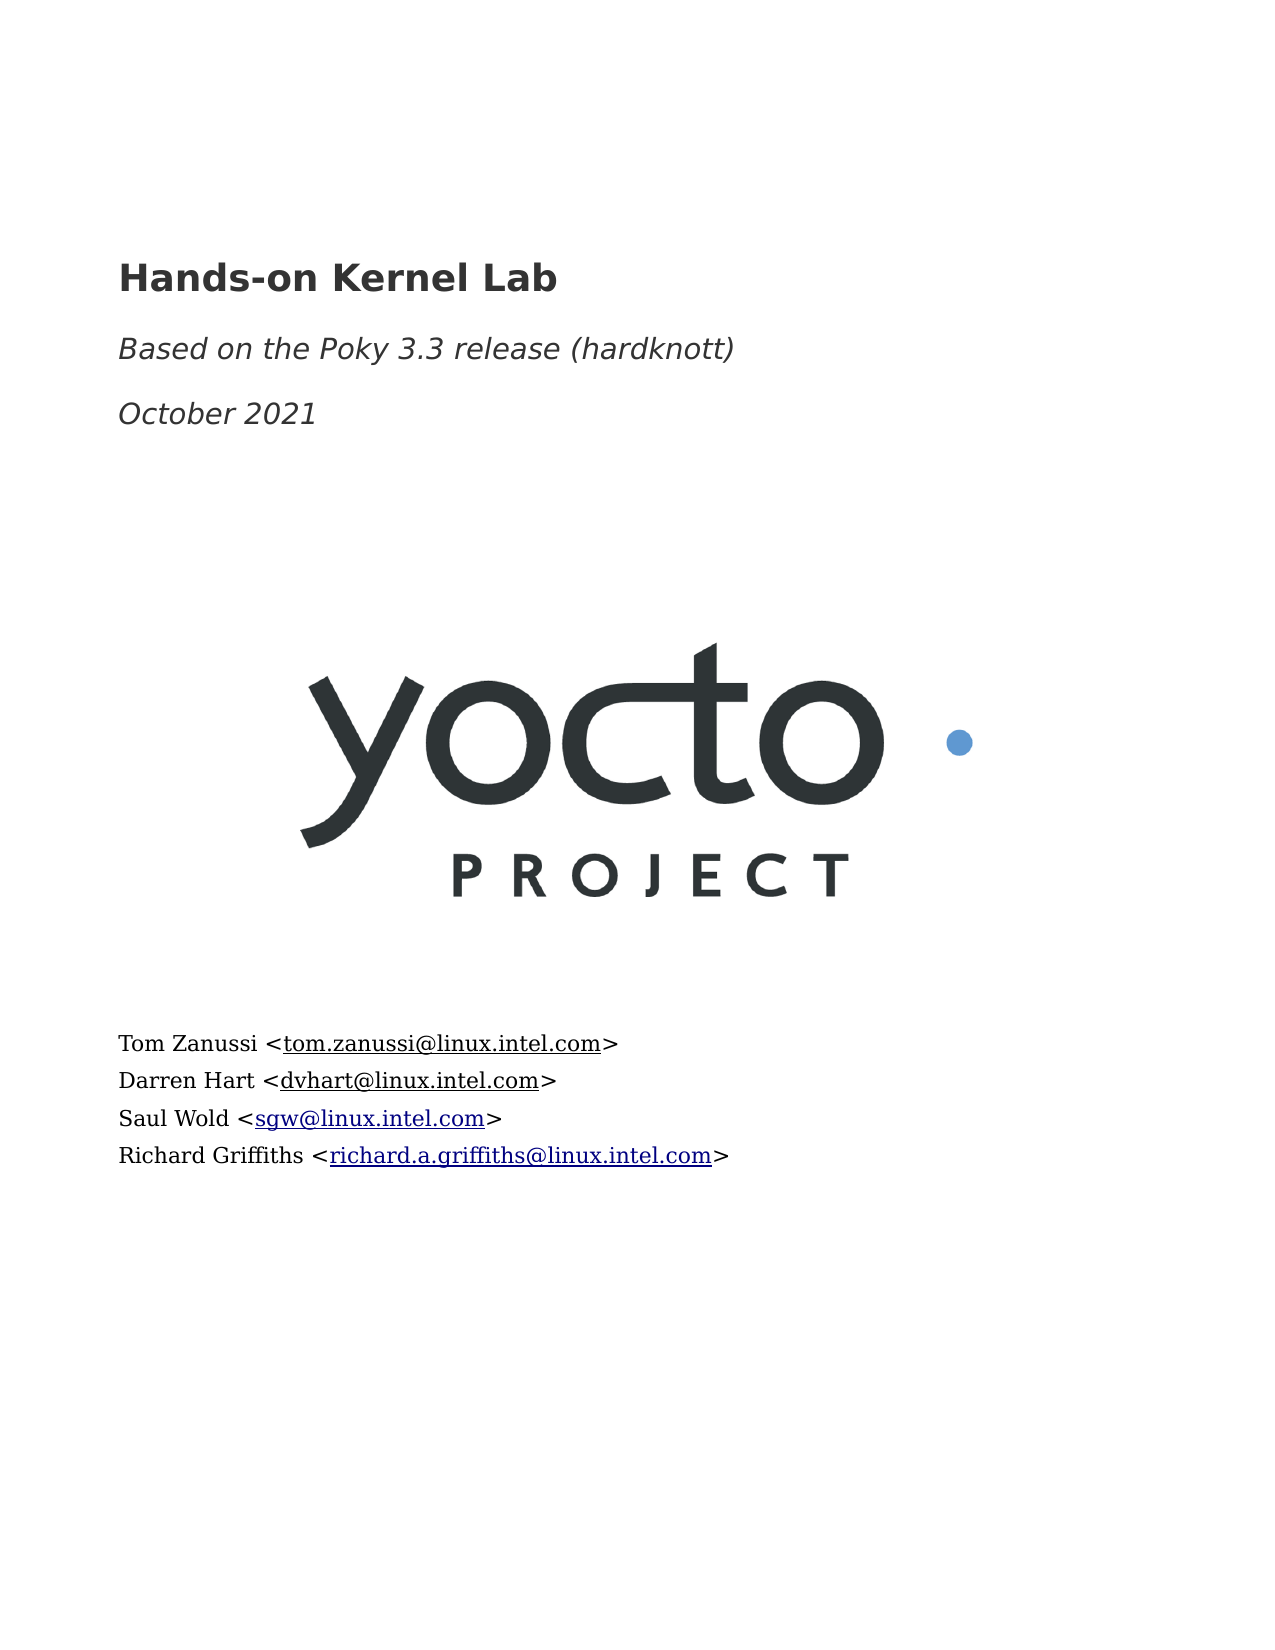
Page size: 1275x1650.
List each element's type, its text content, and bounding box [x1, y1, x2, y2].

text Saul Wold <sgw@linux.intel.com> [118, 1106, 1157, 1131]
title Hands-on Kernel Lab [118, 257, 1157, 301]
text Richard Griffiths <richard.a.griffiths@linux.intel.com> [118, 1143, 1157, 1169]
text Tom Zanussi <tom.zanussi@linux.intel.com> [118, 1031, 1157, 1056]
text Darren Hart <dvhart@linux.intel.com> [118, 1068, 1157, 1094]
subtitle October 2021 [118, 398, 1157, 432]
subtitle Based on the Poky 3.3 release (hardknott) [118, 332, 1157, 366]
